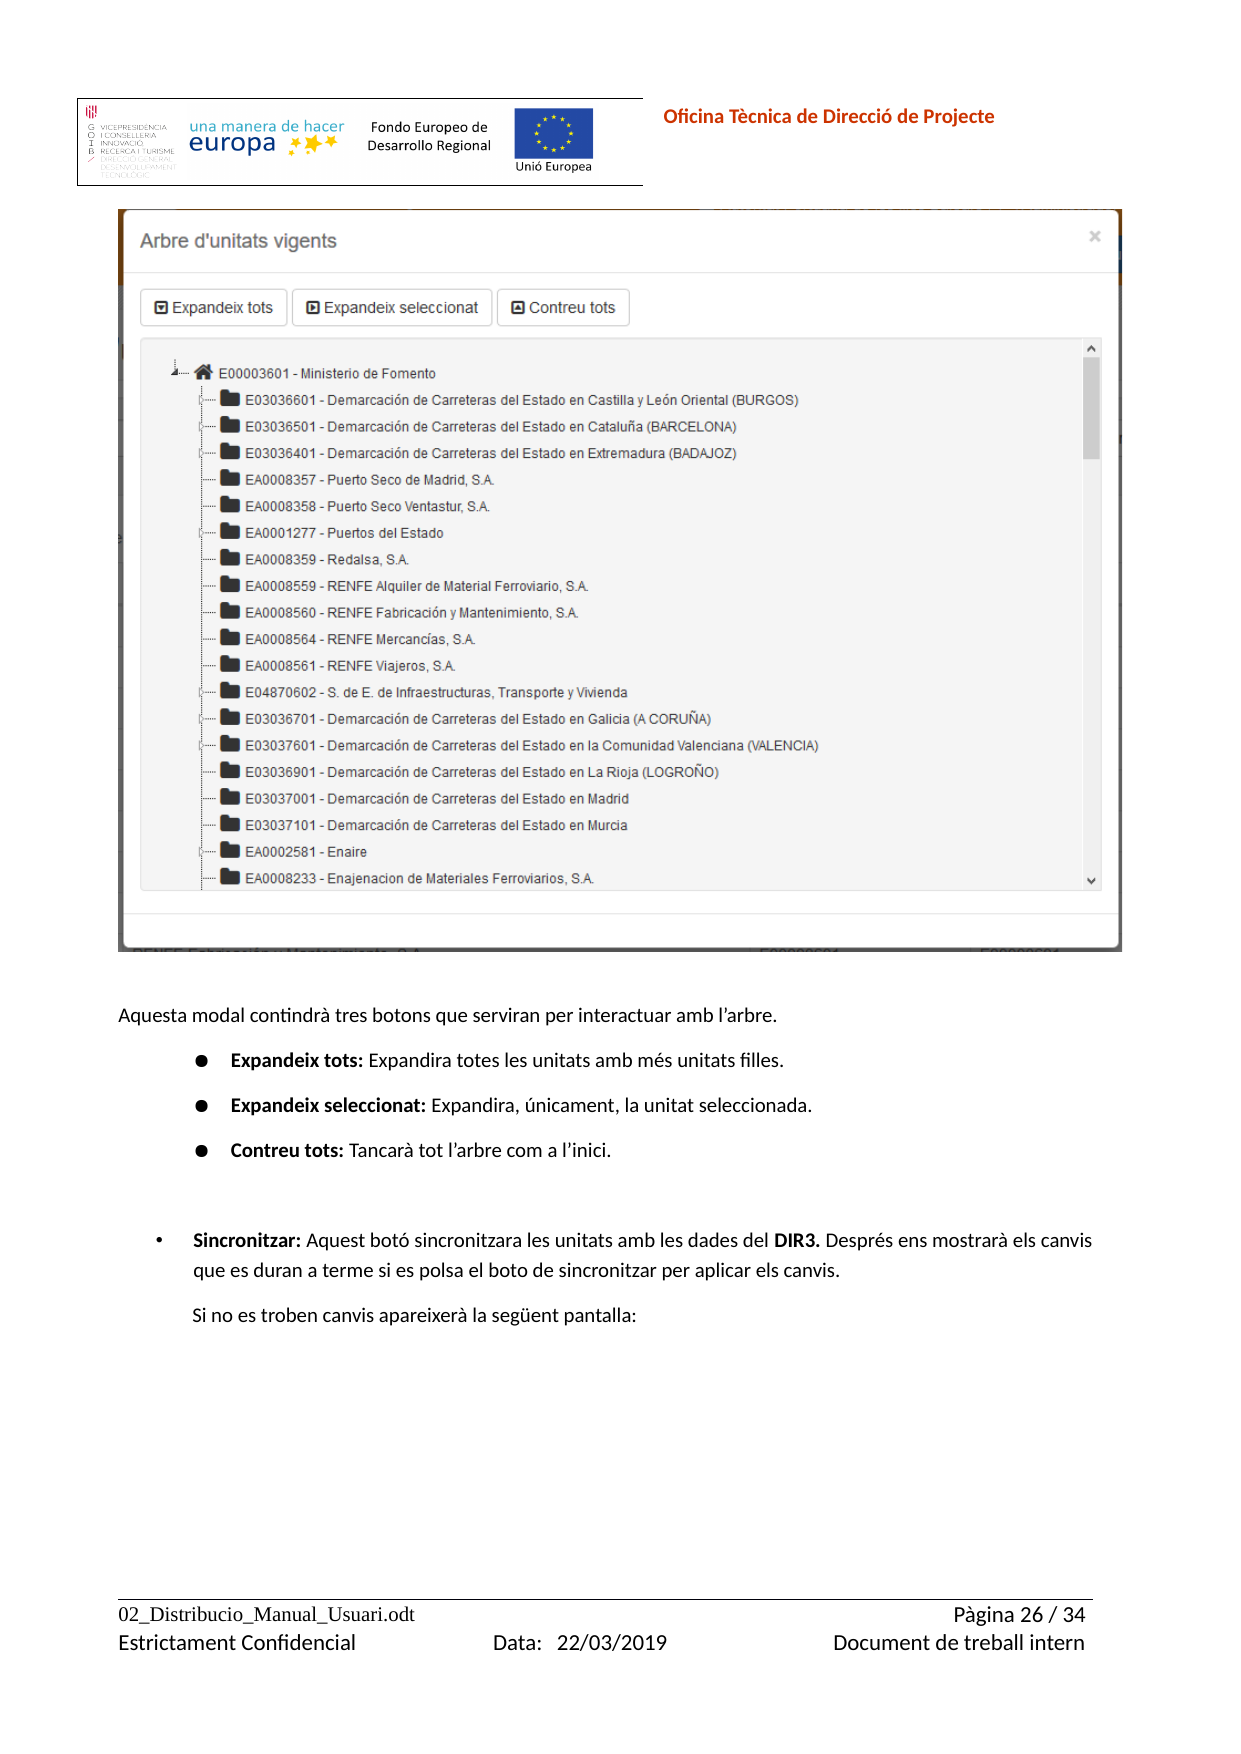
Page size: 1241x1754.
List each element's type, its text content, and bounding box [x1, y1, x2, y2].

text Aquesta modal contindrà tres botons que serviran per interactuar amb l’arbre. [118, 1002, 1122, 1027]
list Expandeix tots: Expandira totes les unitats amb més unitats filles. [193, 1047, 1122, 1072]
list Contreu tots: Tancarà tot l’arbre com a l’inici. [193, 1137, 1122, 1162]
picture [187, 103, 599, 180]
picture [82, 103, 181, 180]
picture [118, 209, 1123, 952]
list Sincronitzar: Aquest botó sincronitzara les unitats amb les dades del DIR3. Després ens mostrarà els canvis que es duran a terme si es polsa el boto de sincronitzar per aplicar els canvis. [156, 1227, 1122, 1283]
list Expandeix seleccionat: Expandira, únicament, la unitat seleccionada. [193, 1092, 1122, 1117]
text Si no es troben canvis apareixerà la següent pantalla: [118, 1302, 1122, 1328]
